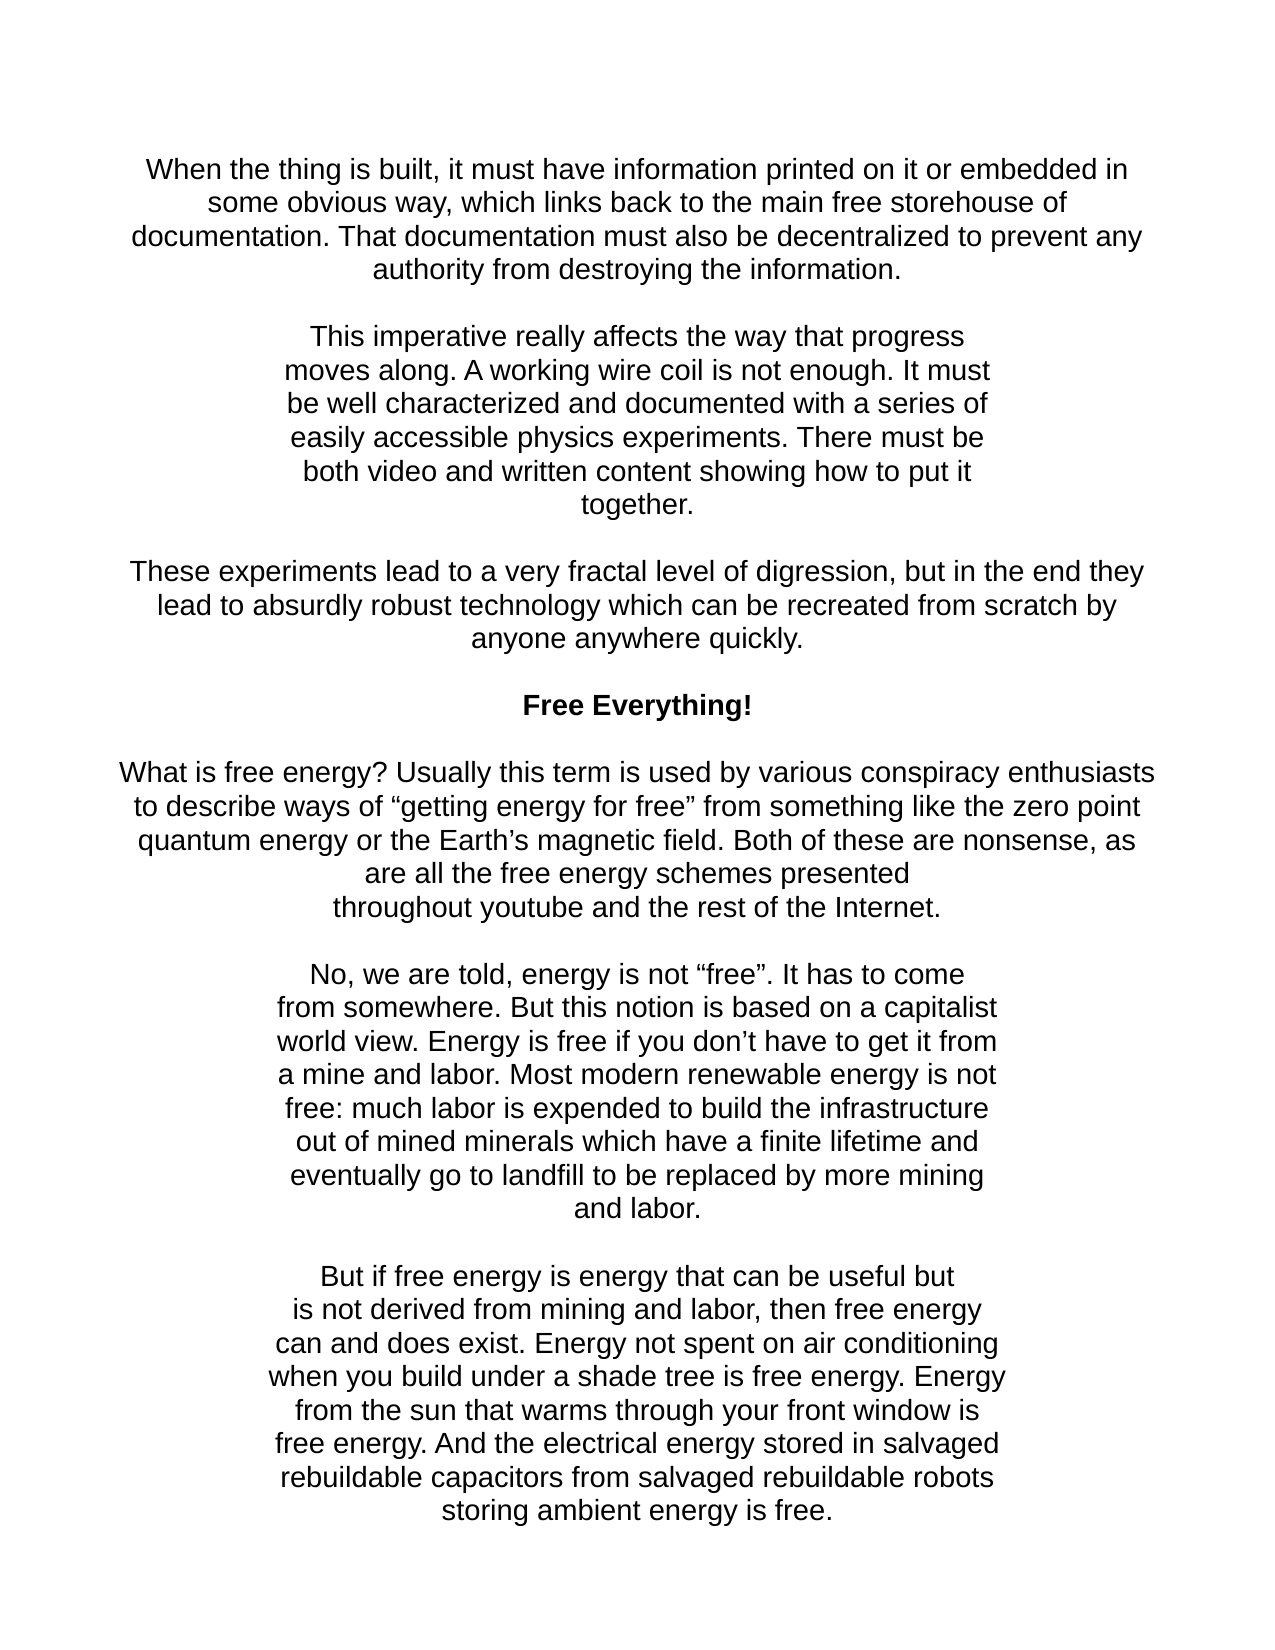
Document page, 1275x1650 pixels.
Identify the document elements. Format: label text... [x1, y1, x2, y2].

text easily accessible physics experiments. There must be [118, 420, 1157, 453]
text This imperative really affects the way that progress [118, 319, 1157, 353]
text can and does exist. Energy not spent on air conditioning [118, 1326, 1157, 1359]
text be well characterized and documented with a series of [118, 386, 1157, 420]
text free energy. And the electrical energy stored in salvaged [118, 1426, 1157, 1460]
text rebuildable capacitors from salvaged rebuildable robots [118, 1460, 1157, 1493]
text Free Everything! [118, 688, 1157, 722]
text world view. Energy is free if you don’t have to get it from [118, 1024, 1157, 1057]
text But if free energy is energy that can be useful but [118, 1258, 1157, 1292]
text a mine and labor. Most modern renewable energy is not [118, 1057, 1157, 1091]
text together. [118, 487, 1157, 521]
text These experiments lead to a very fractal level of digression, but in the end they lead to absurdly robust technology which can be recreated from scratch by anyone anywhere quickly. [118, 554, 1157, 655]
text from somewhere. But this notion is based on a capitalist [118, 990, 1157, 1024]
text eventually go to landfill to be replaced by more mining [118, 1158, 1157, 1191]
text storing ambient energy is free. [118, 1493, 1157, 1527]
text is not derived from mining and labor, then free energy [118, 1292, 1157, 1326]
text When the thing is built, it must have information printed on it or embedded in some obvious way, which links back to the main free storehouse of documentation. That documentation must also be decentralized to prevent any authority from destroying the information. [118, 152, 1157, 286]
text and labor. [118, 1191, 1157, 1225]
text throughout youtube and the rest of the Internet. [118, 889, 1157, 923]
text out of mined minerals which have a finite lifetime and [118, 1124, 1157, 1158]
text What is free energy? Usually this term is used by various conspiracy enthusiasts to describe ways of “getting energy for free” from something like the zero point quantum energy or the Earth’s magnetic field. Both of these are nonsense, as are all the free energy schemes presented [118, 755, 1157, 889]
text from the sun that warms through your front window is [118, 1393, 1157, 1426]
text moves along. A working wire coil is not enough. It must [118, 353, 1157, 386]
text when you build under a shade tree is free energy. Energy [118, 1359, 1157, 1393]
text both video and written content showing how to put it [118, 453, 1157, 487]
text No, we are told, energy is not “free”. It has to come [118, 957, 1157, 990]
text free: much labor is expended to build the infrastructure [118, 1091, 1157, 1124]
